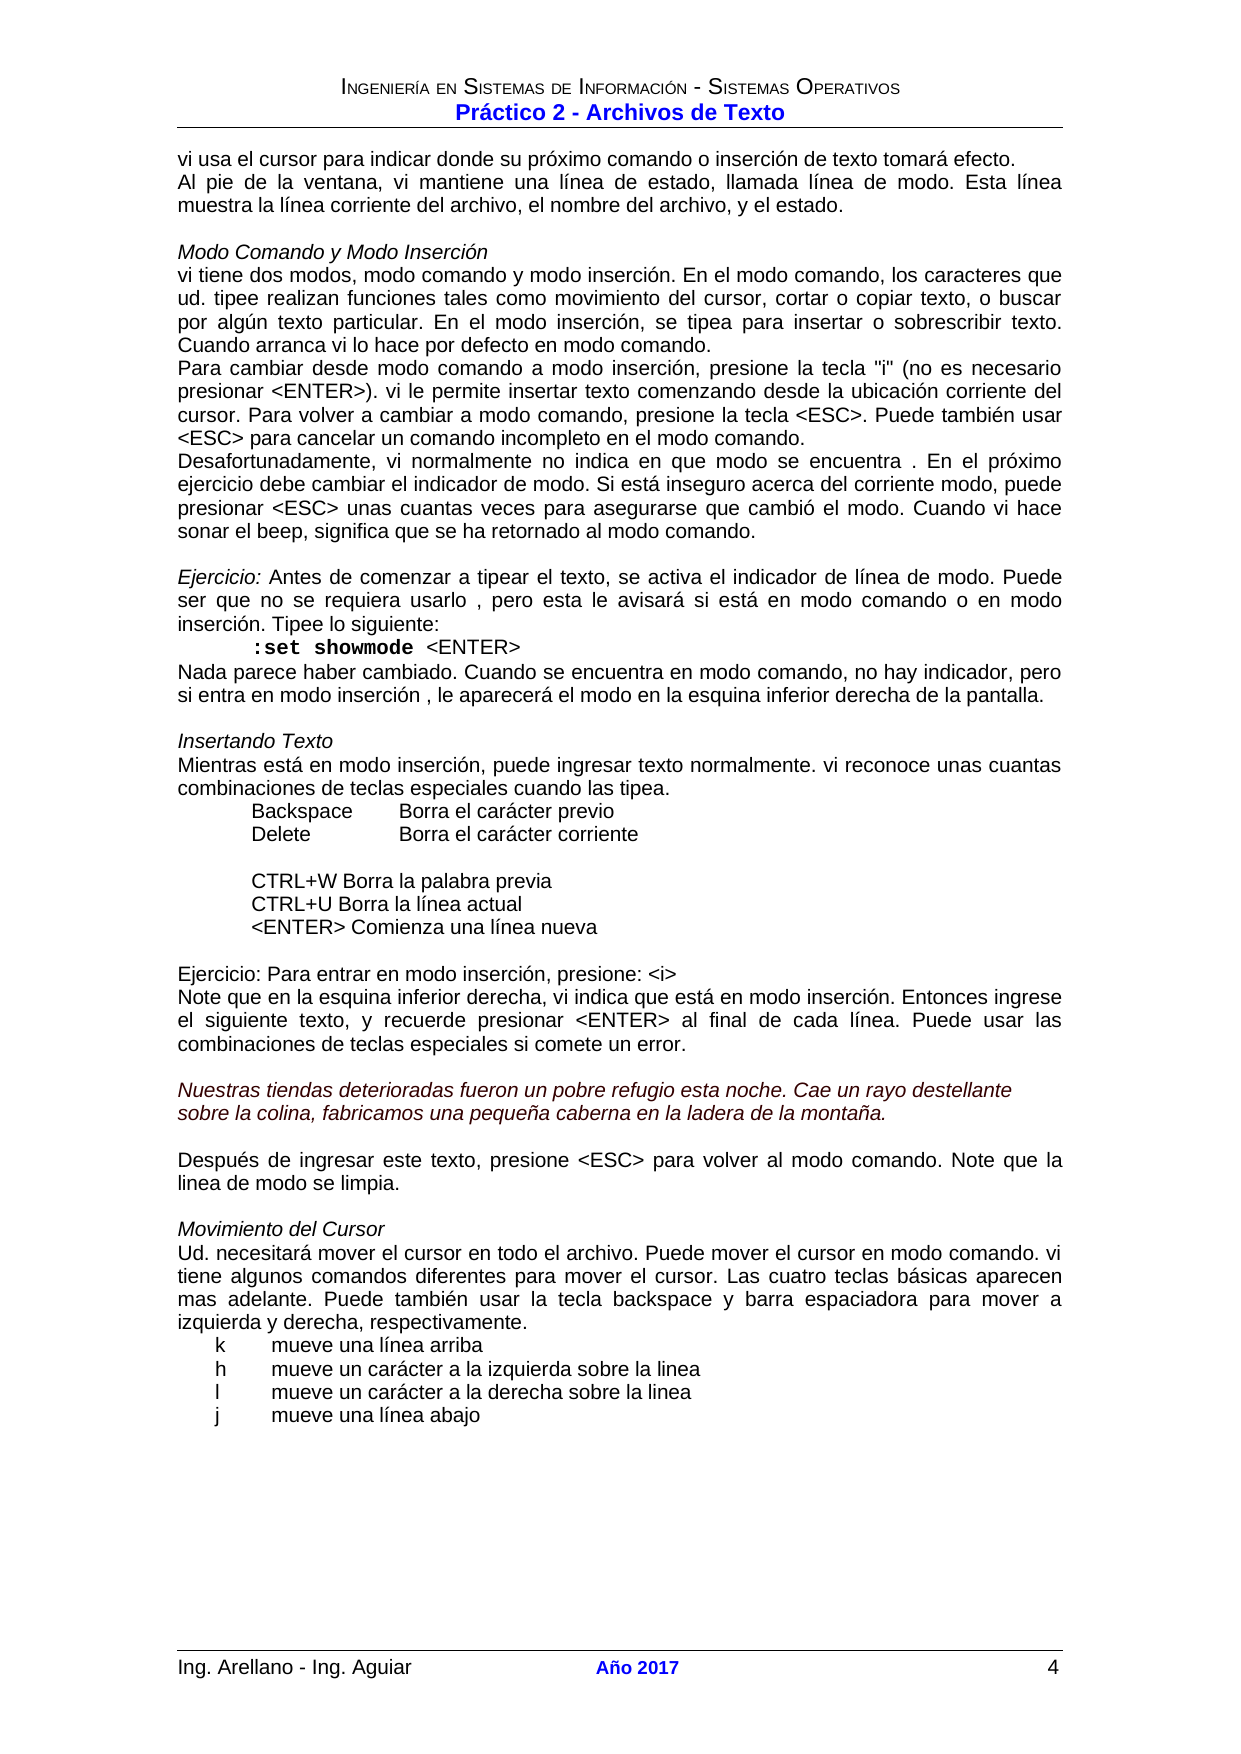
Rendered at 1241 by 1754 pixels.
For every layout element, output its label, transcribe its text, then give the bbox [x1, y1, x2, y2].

text Nada parece haber cambiado. Cuando se encuentra en modo comando, no hay indicador, pero si entra en modo inserción , le aparecerá el modo en la esquina inferior derecha de la pantalla. [177, 661, 1063, 707]
text Note que en la esquina inferior derecha, vi indica que está en modo inserción. Entonces ingrese el siguiente texto, y recuerde presionar <ENTER> al final de cada línea. Puede usar las combinaciones de teclas especiales si comete un error. [177, 986, 1063, 1079]
text Ejercicio: Antes de comenzar a tipear el texto, se activa el indicador de línea de modo. Puede ser que no se requiera usarlo , pero esta le avisará si está en modo comando o en modo inserción. Tipee lo siguiente: [177, 566, 1063, 636]
text Ejercicio: Para entrar en modo inserción, presione: <i> [177, 939, 1063, 986]
text j mueve una línea abajo [215, 1404, 1063, 1450]
text vi tiene dos modos, modo comando y modo inserción. En el modo comando, los caracteres que ud. tipee realizan funciones tales como movimiento del cursor, cortar o copiar texto, o buscar por algún texto particular. En el modo inserción, se tipea para insertar o sobrescribir texto. Cuando arranca vi lo hace por defecto en modo comando. [177, 264, 1063, 357]
text Al pie de la ventana, vi mantiene una línea de estado, llamada línea de modo. Esta línea muestra la línea corriente del archivo, el nombre del archivo, y el estado. Modo Comando y Modo Inserción [177, 171, 1063, 264]
text Para cambiar desde modo comando a modo inserción, presione la tecla "i" (no es necesario presionar <ENTER>). vi le permite insertar texto comenzando desde la ubicación corriente del cursor. Para volver a cambiar a modo comando, presione la tecla <ESC>. Puede también usar <ESC> para cancelar un comando incompleto en el modo comando. [177, 357, 1063, 450]
text h mueve un carácter a la izquierda sobre la linea [215, 1357, 1063, 1381]
text Desafortunadamente, vi normalmente no indica en que modo se encuentra . En el próximo ejercicio debe cambiar el indicador de modo. Si está inseguro acerca del corriente modo, puede presionar <ESC> unas cuantas veces para asegurarse que cambió el modo. Cuando vi hace sonar el beep, significa que se ha retornado al modo comando. [177, 450, 1063, 566]
text l mueve un carácter a la derecha sobre la linea [215, 1381, 1063, 1404]
text Mientras está en modo inserción, puede ingresar texto normalmente. vi reconoce unas cuantas combinaciones de teclas especiales cuando las tipea. [177, 753, 1063, 800]
text <ENTER> Comienza una línea nueva [177, 916, 1063, 939]
text CTRL+U Borra la línea actual [177, 893, 1063, 916]
text Insertando Texto [177, 730, 1063, 753]
text k mueve una línea arriba [215, 1334, 1063, 1357]
text vi usa el cursor para indicar donde su próximo comando o inserción de texto tomará efecto. [177, 148, 1063, 171]
text :set showmode <ENTER> [177, 636, 1063, 661]
text CTRL+W Borra la palabra previa [177, 869, 1063, 893]
text Nuestras tiendas deterioradas fueron un pobre refugio esta noche. Cae un rayo destellante sobre la colina, fabricamos una pequeña caberna en la ladera de la montaña. [177, 1079, 1063, 1125]
text Después de ingresar este texto, presione <ESC> para volver al modo comando. Note que la linea de modo se limpia. [177, 1148, 1063, 1218]
text Ud. necesitará mover el cursor en todo el archivo. Puede mover el cursor en modo comando. vi tiene algunos comandos diferentes para mover el cursor. Las cuatro teclas básicas aparecen mas adelante. Puede también usar la tecla backspace y barra espaciadora para mover a izquierda y derecha, respectivamente. [177, 1241, 1063, 1334]
text Backspace Borra el carácter previo [177, 800, 1063, 823]
text Delete Borra el carácter corriente [177, 823, 1063, 869]
text Movimiento del Cursor [177, 1218, 1063, 1241]
